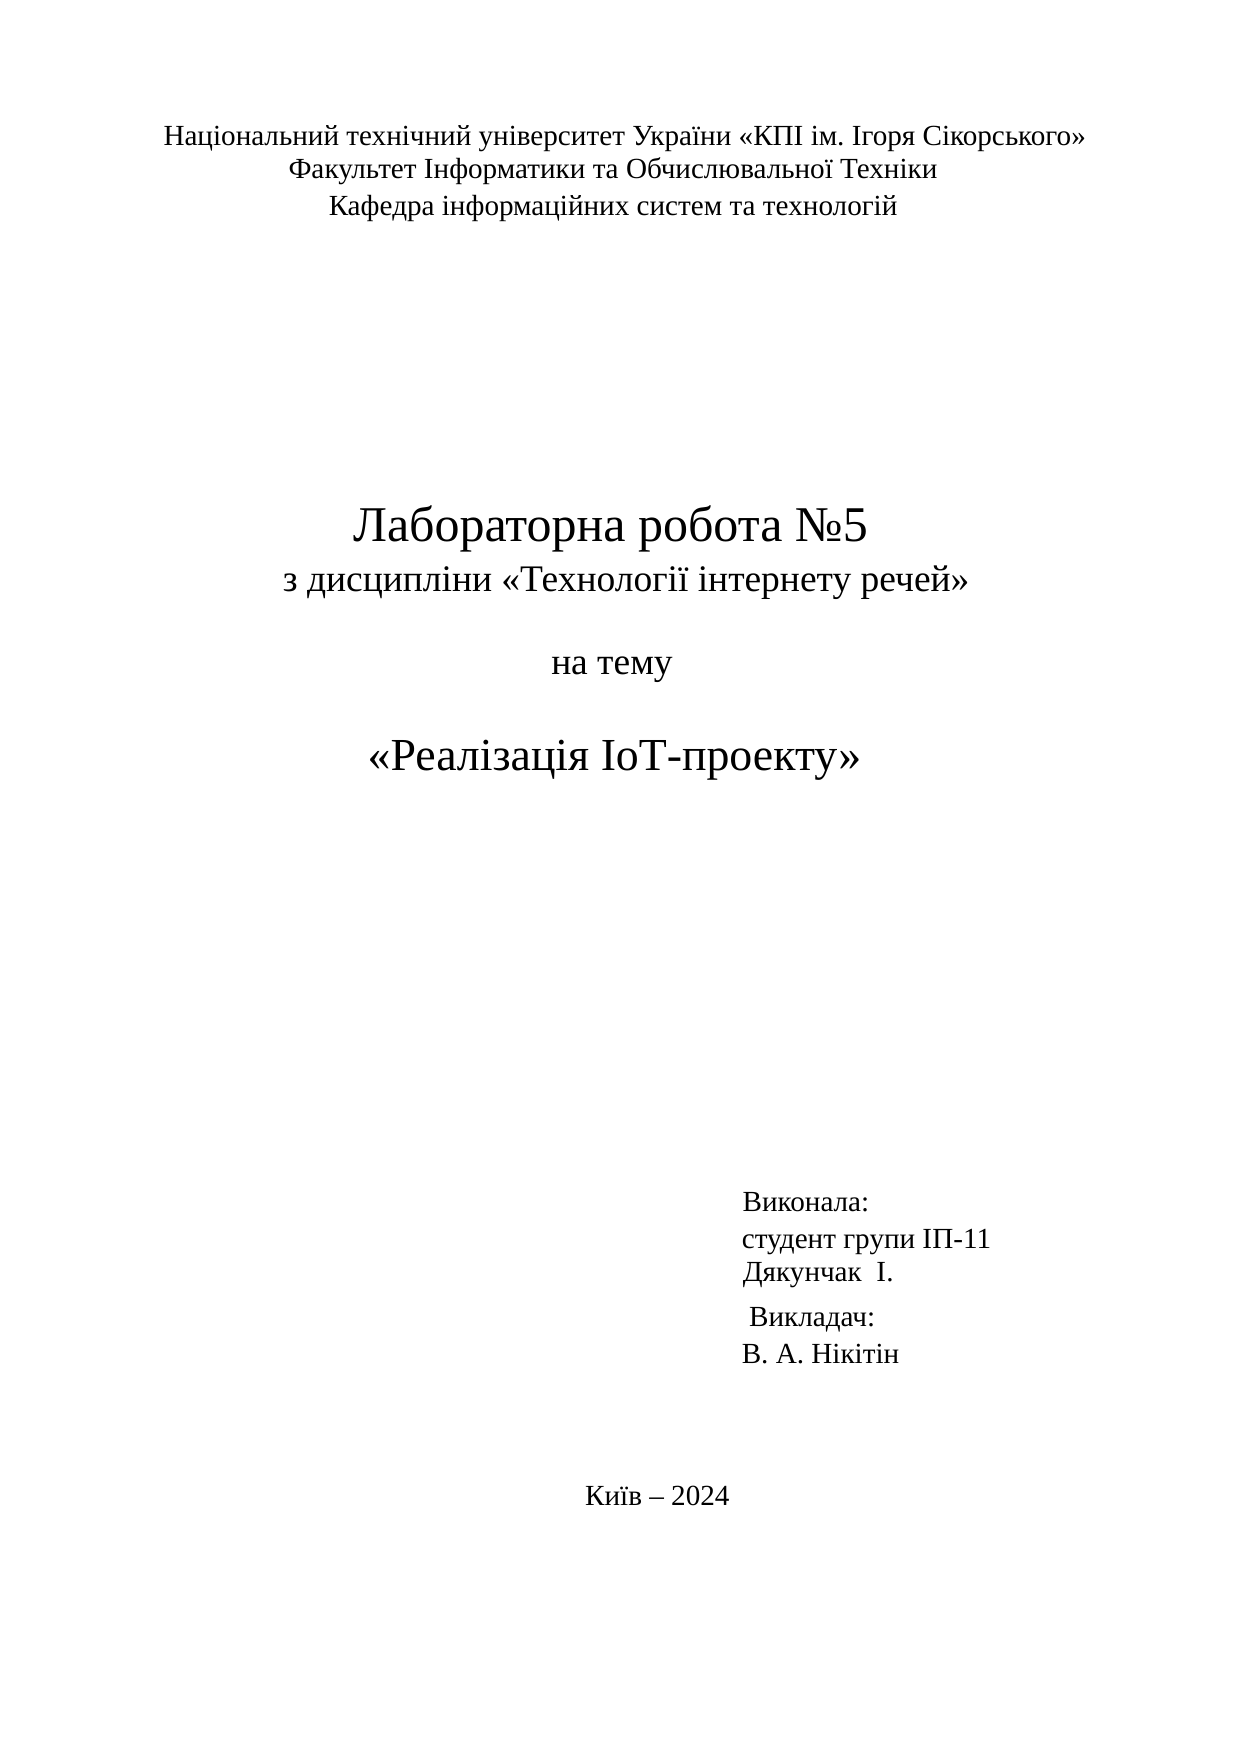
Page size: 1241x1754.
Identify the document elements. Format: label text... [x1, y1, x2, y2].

text на тему [118, 639, 1115, 682]
text В. А. Нікітін [742, 1336, 1116, 1369]
text «Реалізація ІоТ-проекту» [118, 729, 1122, 781]
text Виконала: [497, 1184, 1122, 1218]
text Факультет Інформатики та Обчислювальної Техніки [118, 152, 1115, 185]
text Київ – 2024 [192, 1478, 1122, 1511]
text з дисципліни «Технології інтернету речей» [140, 557, 1122, 600]
text Національний технічний університет України «КПІ ім. Ігоря Сікорського» [141, 118, 1116, 152]
text Викладач: [509, 1299, 1122, 1333]
text Кафедра інформаційних систем та технологій [118, 188, 1115, 222]
text Лабораторна робота №5 [118, 494, 1115, 552]
text студент групи ІП-11 Дякунчак І. [742, 1221, 1116, 1288]
